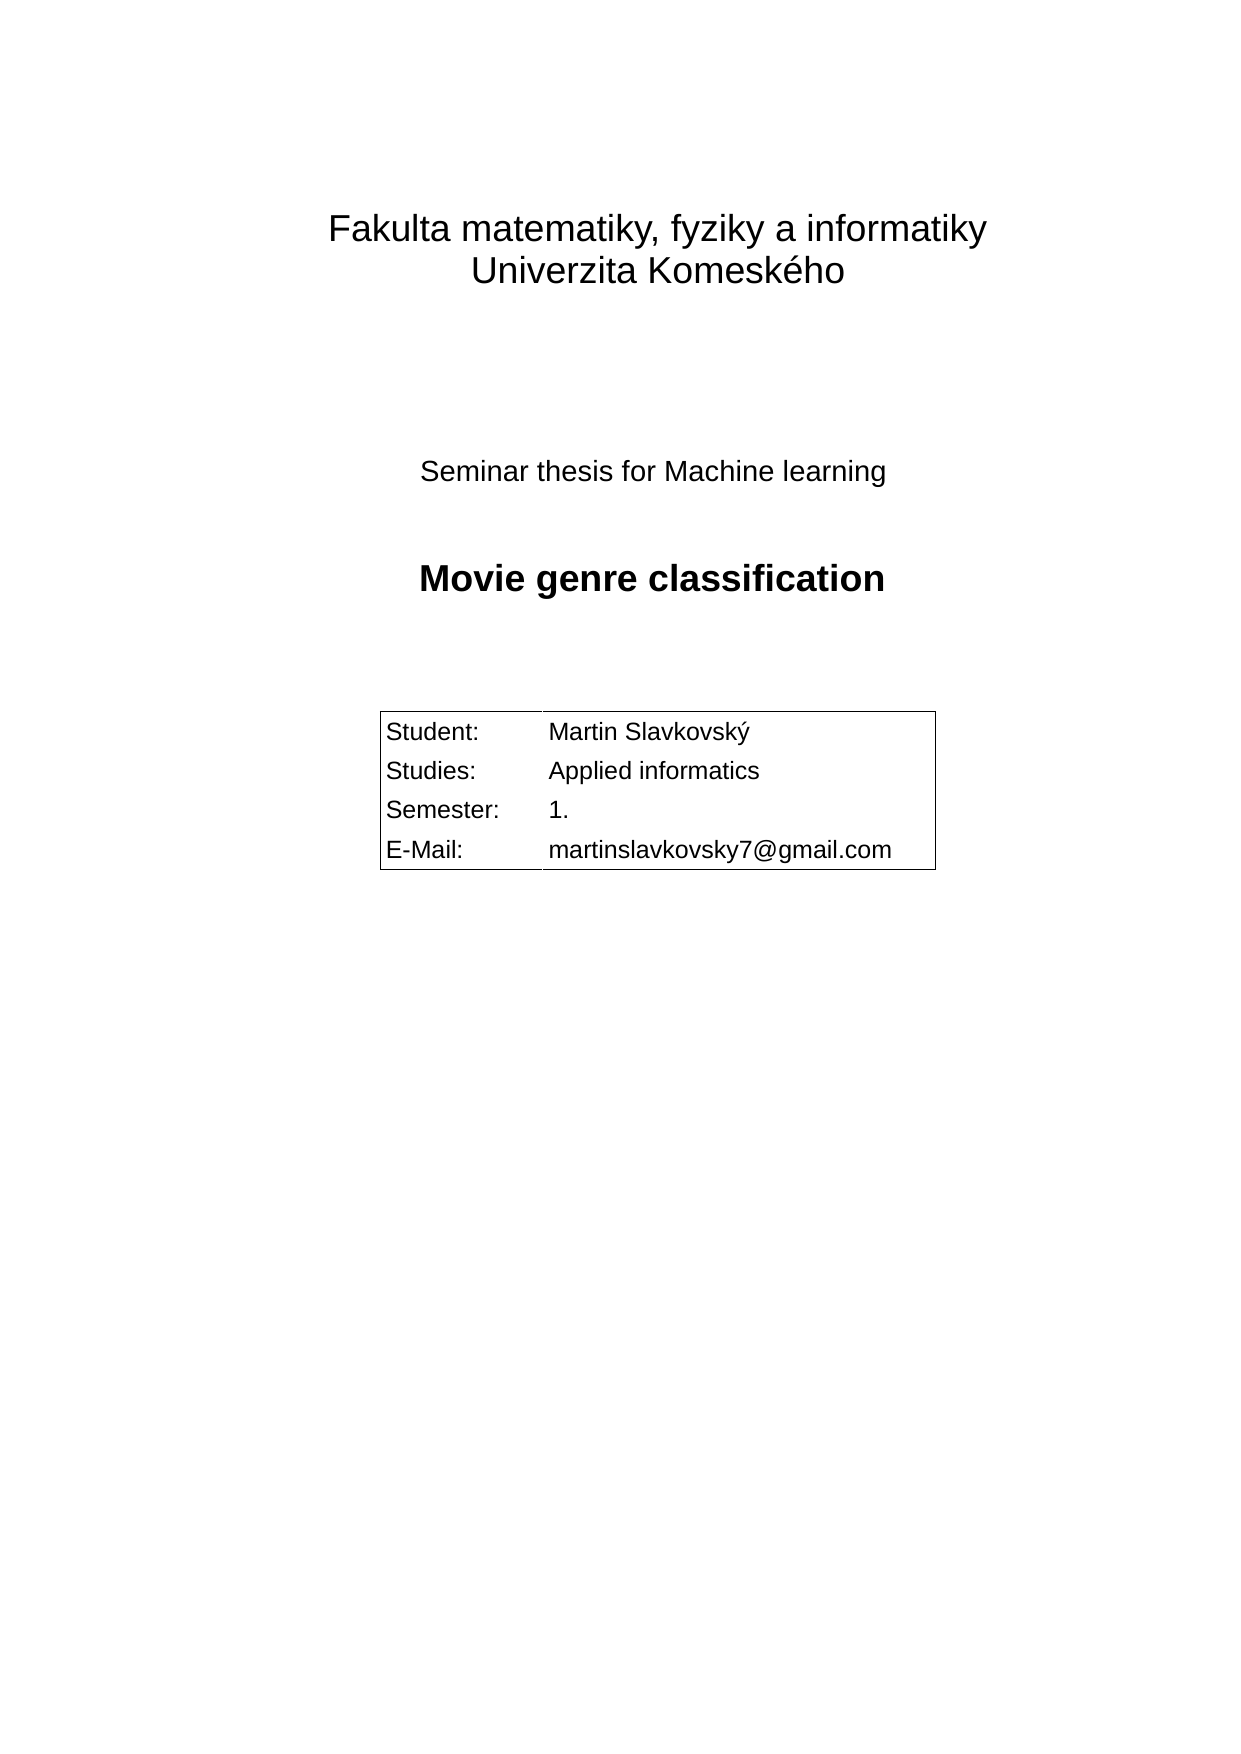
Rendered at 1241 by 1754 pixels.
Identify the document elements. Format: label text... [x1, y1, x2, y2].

table_cell E-Mail: [381, 830, 542, 869]
table_header Student: [381, 712, 542, 751]
table_header Martin Slavkovský [543, 712, 935, 751]
table_cell Studies: [381, 751, 542, 790]
text Fakulta matematiky, fyziky a informatiky Univerzita Komeského [225, 207, 1090, 291]
table_cell Applied informatics [543, 751, 935, 790]
table_cell Semester: [381, 790, 542, 830]
text Seminar thesis for Machine learning [225, 455, 1090, 487]
text Movie genre classification [225, 557, 1090, 599]
table_cell martinslavkovsky7@gmail.com [543, 830, 935, 869]
table_cell 1. [543, 790, 935, 830]
